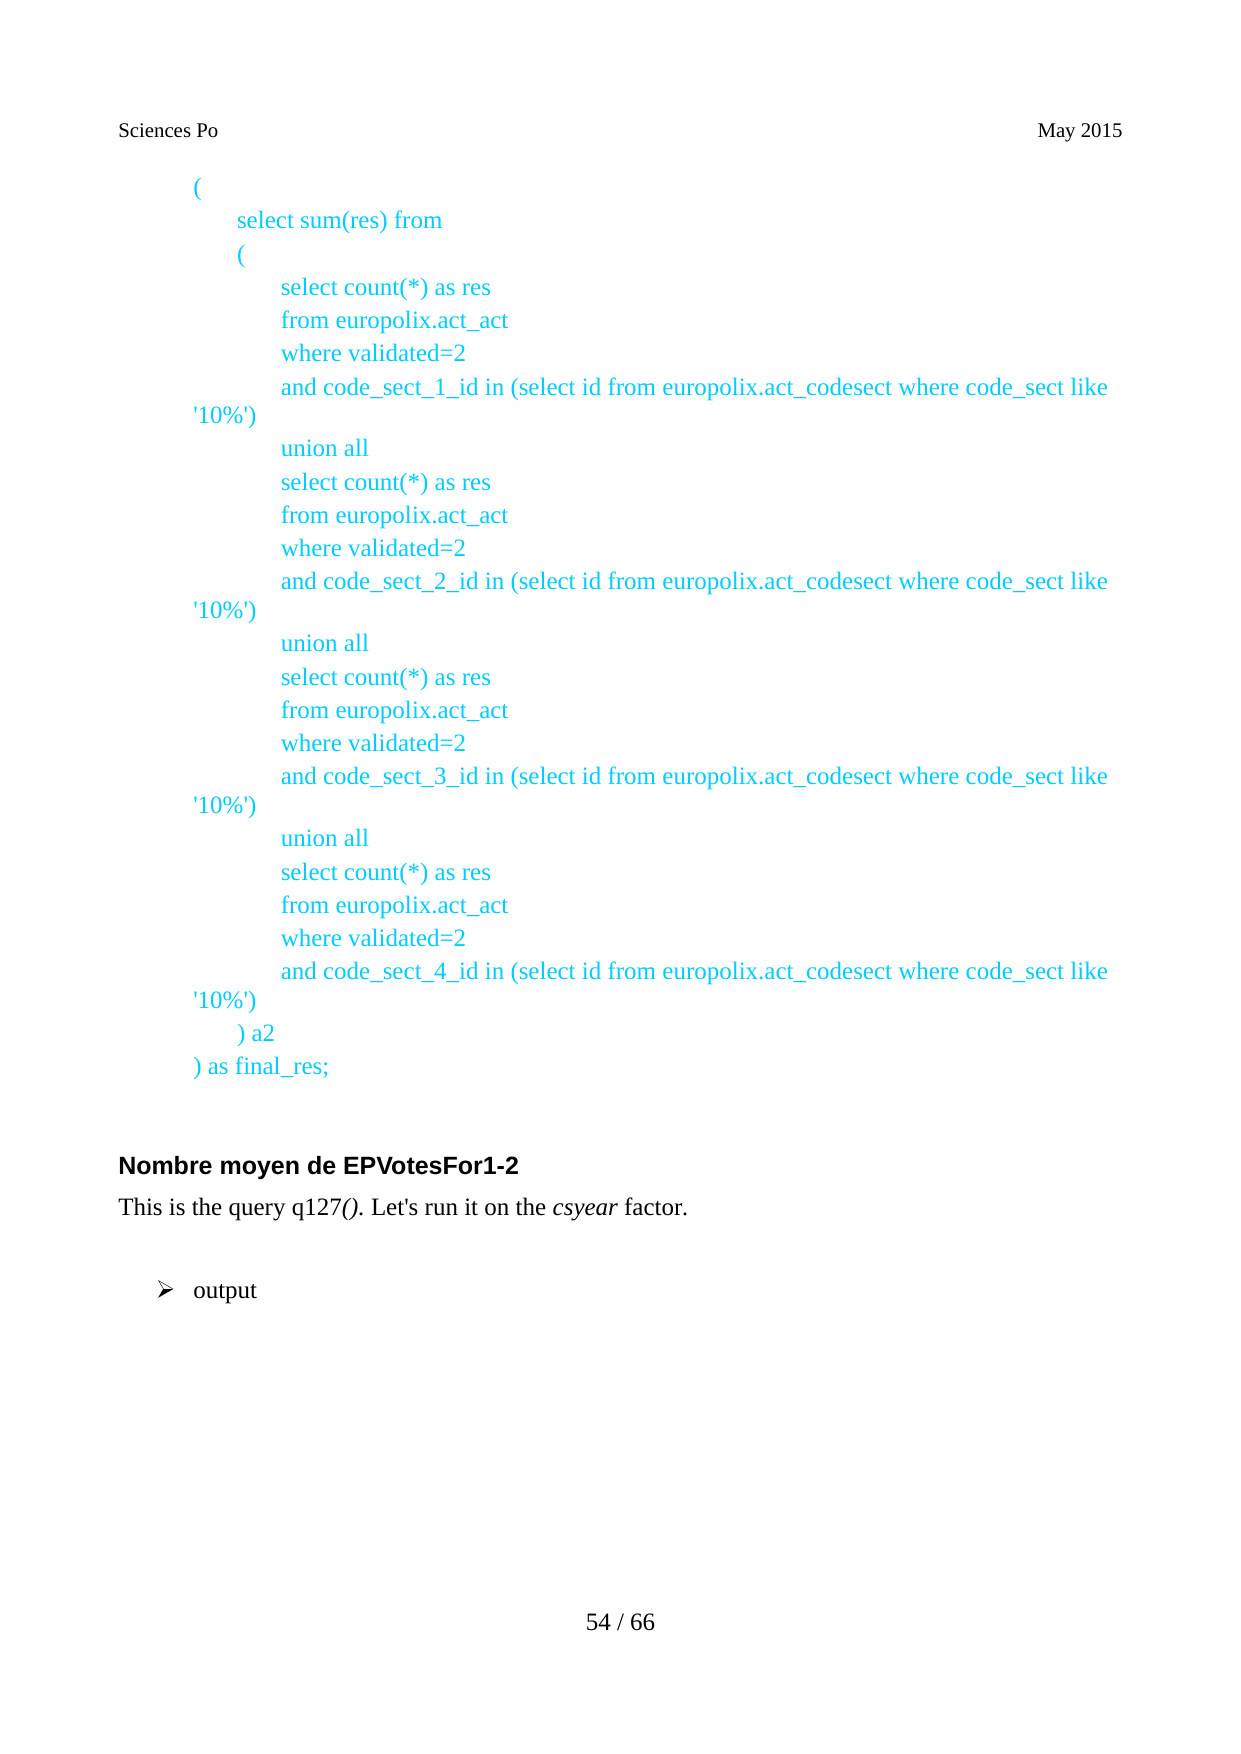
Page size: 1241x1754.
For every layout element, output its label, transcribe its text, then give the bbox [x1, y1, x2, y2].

text union all [193, 823, 1122, 852]
text where validated=2 [193, 533, 1122, 562]
text select count(*) as res [193, 857, 1122, 885]
text select count(*) as res [193, 272, 1122, 301]
text and code_sect_4_id in (select id from europolix.act_codesect where code_sect like '10%') [193, 956, 1122, 1014]
text where validated=2 [193, 923, 1122, 952]
subtitle Nombre moyen de EPVotesFor1-2 [118, 1151, 1122, 1180]
text from europolix.act_act [193, 890, 1122, 918]
text select count(*) as res [193, 467, 1122, 496]
text from europolix.act_act [193, 305, 1122, 334]
text select sum(res) from [193, 205, 1122, 234]
text and code_sect_3_id in (select id from europolix.act_codesect where code_sect like '10%') [193, 761, 1122, 819]
text ( [193, 172, 1122, 201]
text union all [193, 628, 1122, 657]
text This is the query q127(). Let's run it on the csyear factor. [118, 1192, 1122, 1221]
text ) as final_res; [193, 1051, 1122, 1080]
text ) a2 [193, 1018, 1122, 1047]
text and code_sect_2_id in (select id from europolix.act_codesect where code_sect like '10%') [193, 566, 1122, 624]
text where validated=2 [193, 728, 1122, 757]
text ( [193, 239, 1122, 267]
text from europolix.act_act [193, 695, 1122, 724]
text from europolix.act_act [193, 500, 1122, 529]
text union all [193, 433, 1122, 462]
list output [156, 1275, 1122, 1303]
text and code_sect_1_id in (select id from europolix.act_codesect where code_sect like '10%') [193, 372, 1122, 429]
text where validated=2 [193, 338, 1122, 367]
text select count(*) as res [193, 662, 1122, 690]
